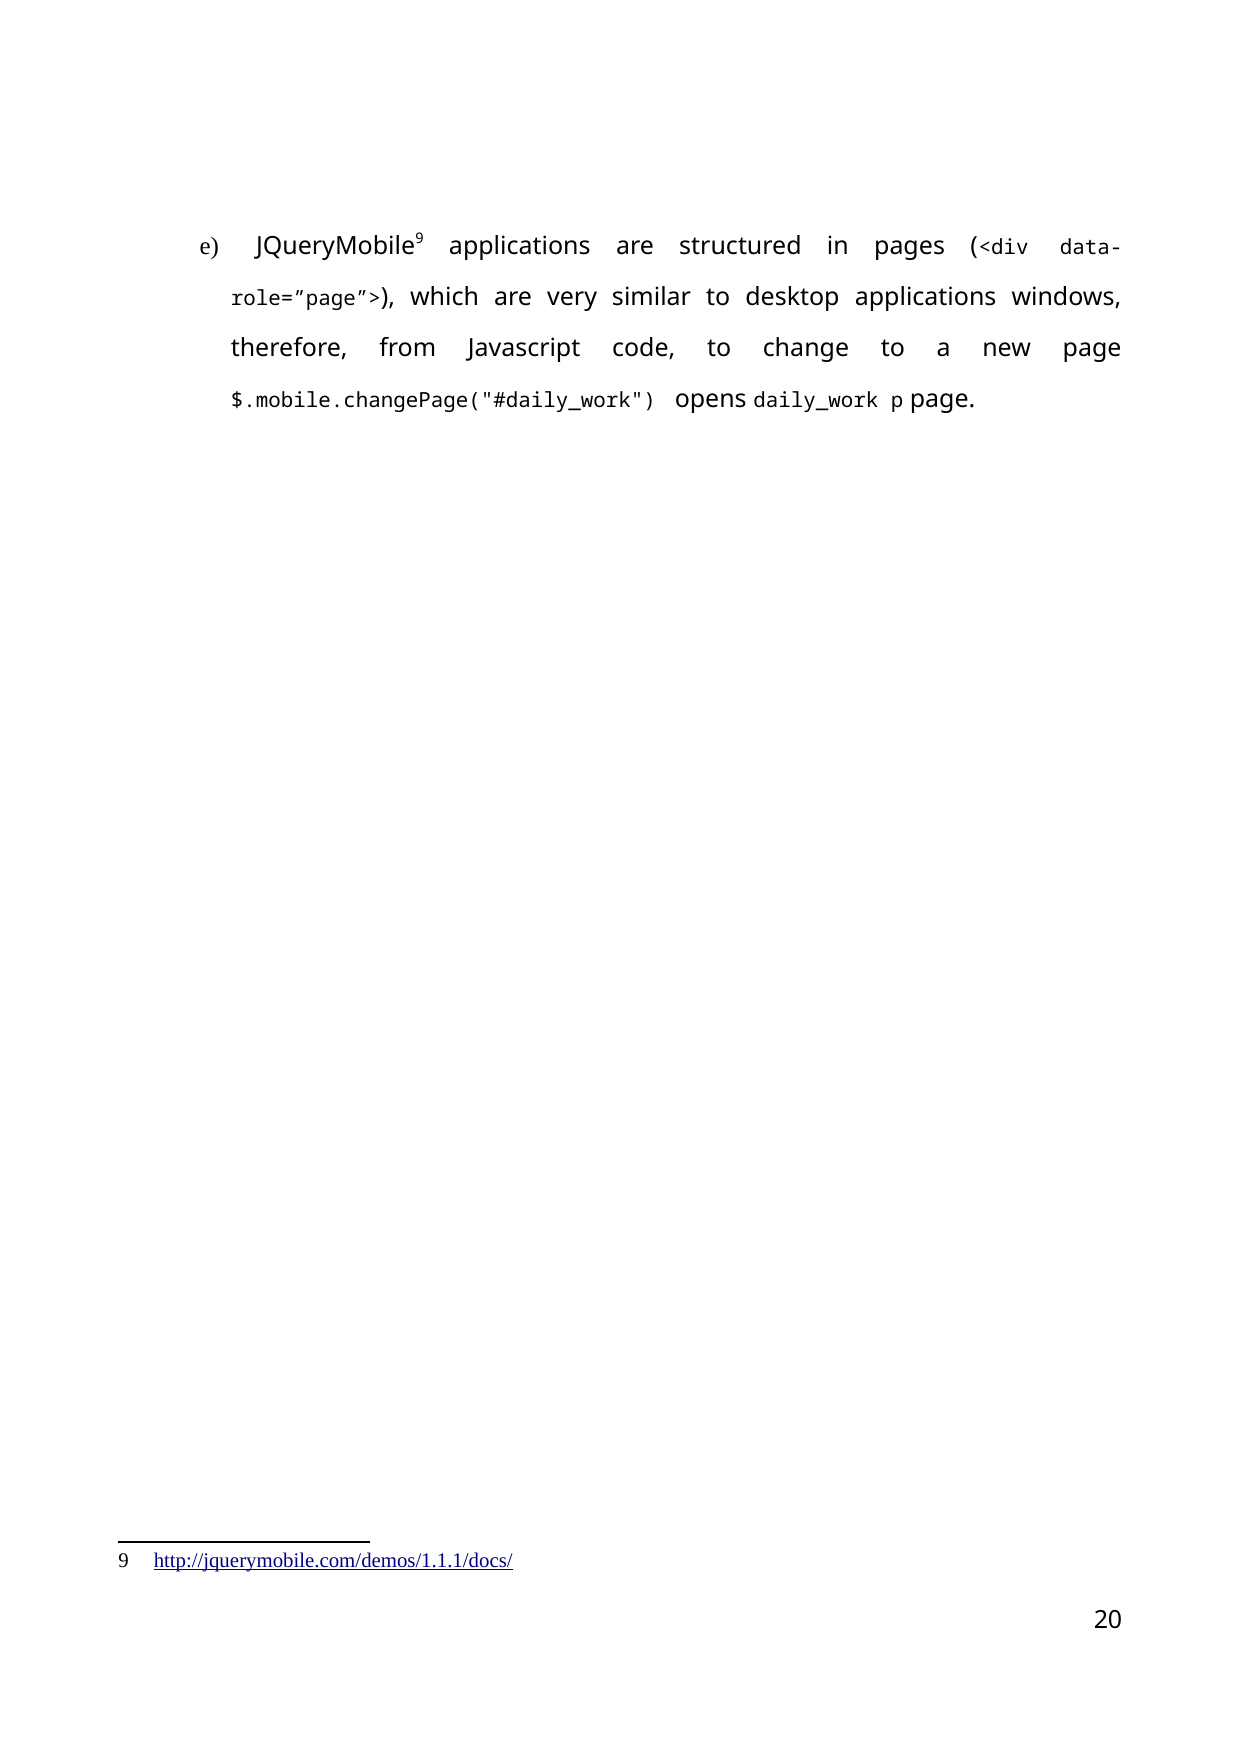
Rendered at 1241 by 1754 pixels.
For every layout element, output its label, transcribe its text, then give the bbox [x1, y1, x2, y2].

list http://jquerymobile.com/demos/1.1.1/docs/ [118, 1548, 1122, 1572]
list JQueryMobile applications are structured in pages (<div data-role=”page”>), which are very similar to desktop applications windows, therefore, from Javascript code, to change to a new page $.mobile.changePage("#daily_work") opens daily_work p page. [193, 227, 1122, 414]
